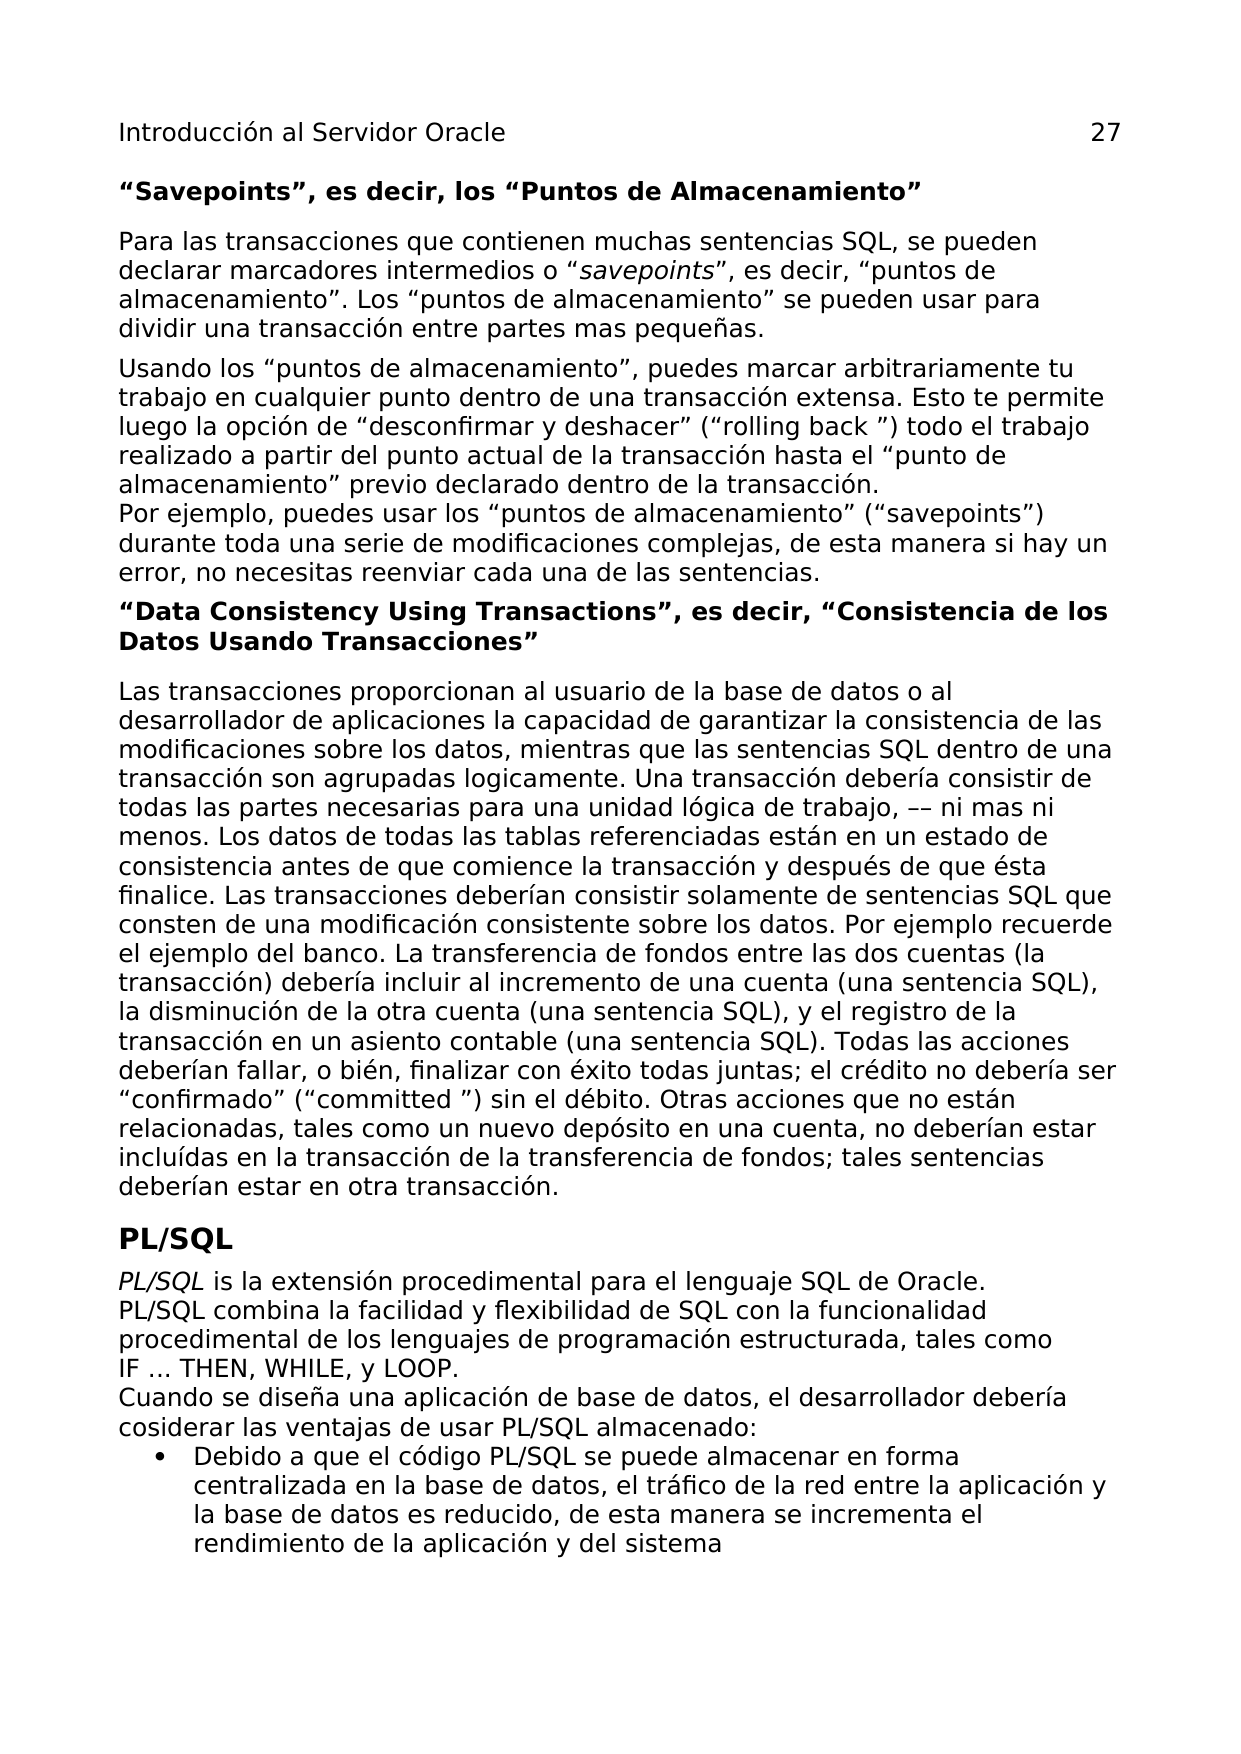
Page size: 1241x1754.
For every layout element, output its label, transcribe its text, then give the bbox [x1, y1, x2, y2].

text PL/SQL is la extensión procedimental para el lenguaje SQL de Oracle. [118, 1267, 1122, 1296]
text Cuando se diseña una aplicación de base de datos, el desarrollador debería cosiderar las ventajas de usar PL/SQL almacenado: [118, 1384, 1122, 1442]
text Para las transacciones que contienen muchas sentencias SQL, se pueden declarar marcadores intermedios o “savepoints”, es decir, “puntos de almacenamiento”. Los “puntos de almacenamiento” se pueden usar para dividir una transacción entre partes mas pequeñas. [118, 227, 1122, 343]
text PL/SQL combina la facilidad y flexibilidad de SQL con la funcionalidad procedimental de los lenguajes de programación estructurada, tales como IF ... THEN, WHILE, y LOOP. [118, 1296, 1122, 1384]
text “Savepoints”, es decir, los “Puntos de Almacenamiento” [118, 177, 1122, 206]
text Las transacciones proporcionan al usuario de la base de datos o al desarrollador de aplicaciones la capacidad de garantizar la consistencia de las modificaciones sobre los datos, mientras que las sentencias SQL dentro de una transacción son agrupadas logicamente. Una transacción debería consistir de todas las partes necesarias para una unidad lógica de trabajo, –– ni mas ni menos. Los datos de todas las tablas referenciadas están en un estado de consistencia antes de que comience la transacción y después de que ésta finalice. Las transacciones deberían consistir solamente de sentencias SQL que consten de una modificación consistente sobre los datos. Por ejemplo recuerde el ejemplo del banco. La transferencia de fondos entre las dos cuentas (la transacción) debería incluir al incremento de una cuenta (una sentencia SQL), la disminución de la otra cuenta (una sentencia SQL), y el registro de la transacción en un asiento contable (una sentencia SQL). Todas las acciones deberían fallar, o bién, finalizar con éxito todas juntas; el crédito no debería ser “confirmado” (“committed ”) sin el débito. Otras acciones que no están relacionadas, tales como un nuevo depósito en una cuenta, no deberían estar incluídas en la transacción de la transferencia de fondos; tales sentencias deberían estar en otra transacción. [118, 677, 1122, 1202]
text PL/SQL [118, 1223, 1122, 1257]
text Usando los “puntos de almacenamiento”, puedes marcar arbitrariamente tu trabajo en cualquier punto dentro de una transacción extensa. Esto te permite luego la opción de “desconfirmar y deshacer” (“rolling back ”) todo el trabajo realizado a partir del punto actual de la transacción hasta el “punto de almacenamiento” previo declarado dentro de la transacción. [118, 354, 1122, 500]
text Por ejemplo, puedes usar los “puntos de almacenamiento” (“savepoints”) durante toda una serie de modificaciones complejas, de esta manera si hay un error, no necesitas reenviar cada una de las sentencias. [118, 500, 1122, 587]
text “Data Consistency Using Transactions”, es decir, “Consistencia de los Datos Usando Transacciones” [118, 598, 1122, 656]
list Debido a que el código PL/SQL se puede almacenar en forma centralizada en la base de datos, el tráfico de la red entre la aplicación y la base de datos es reducido, de esta manera se incrementa el rendimiento de la aplicación y del sistema [156, 1442, 1122, 1559]
